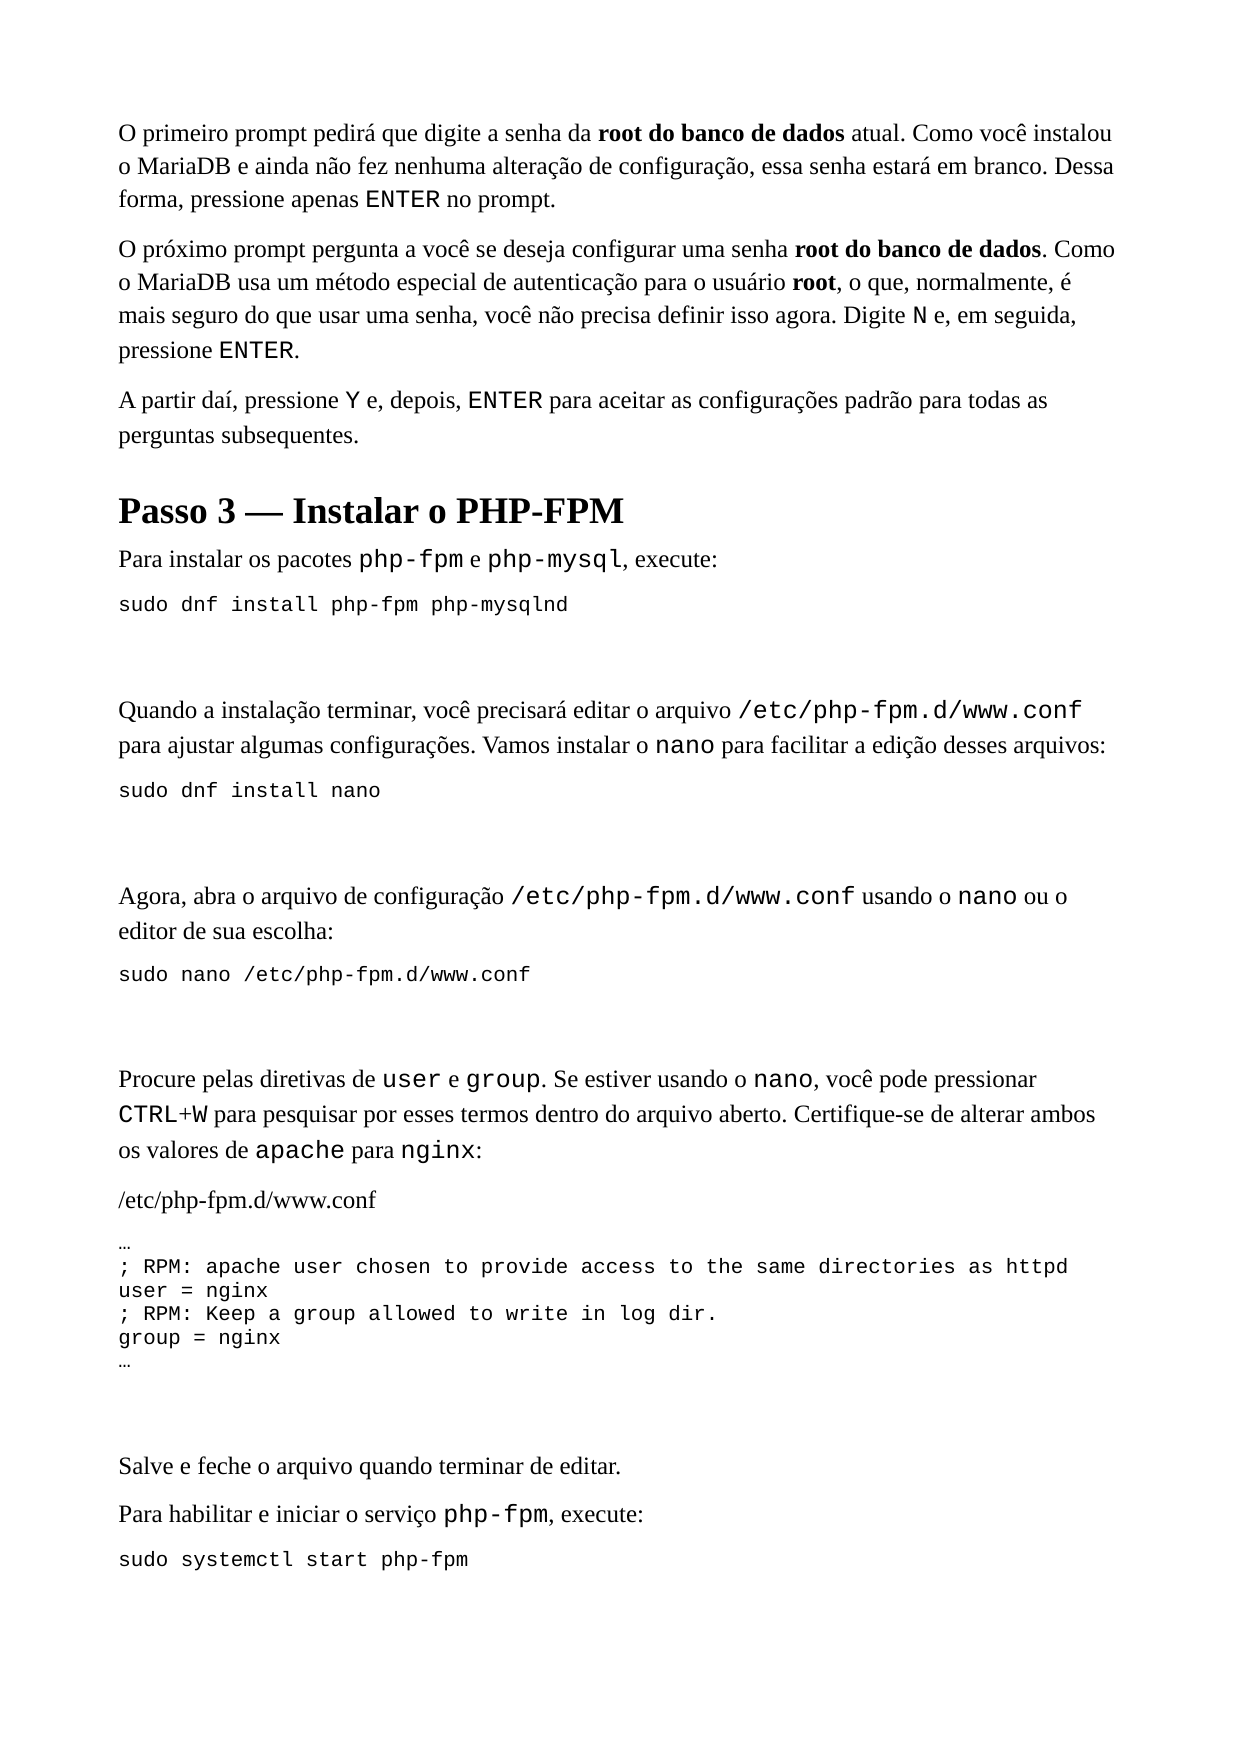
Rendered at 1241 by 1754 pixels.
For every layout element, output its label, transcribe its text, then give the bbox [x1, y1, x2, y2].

text group = nginx [118, 1327, 1122, 1351]
text Agora, abra o arquivo de configuração /etc/php-fpm.d/www.conf usando o nano ou o editor de sua escolha: [118, 881, 1122, 945]
text A partir daí, pressione Y e, depois, ENTER para aceitar as configurações padrão para todas as perguntas subsequentes. [118, 385, 1122, 449]
text ; RPM: Keep a group allowed to write in log dir. [118, 1303, 1122, 1327]
text ; RPM: apache user chosen to provide access to the same directories as httpd [118, 1256, 1122, 1279]
text Quando a instalação terminar, você precisará editar o arquivo /etc/php-fpm.d/www.conf para ajustar algumas configurações. Vamos instalar o nano para facilitar a edição desses arquivos: [118, 695, 1122, 761]
text sudo dnf install nano [118, 780, 1122, 804]
text Salve e feche o arquivo quando terminar de editar. [118, 1451, 1122, 1480]
text sudo dnf install php-fpm php-mysqlnd [118, 594, 1122, 618]
text … [118, 1351, 1122, 1374]
text … [118, 1232, 1122, 1256]
text sudo nano /etc/php-fpm.d/www.conf [118, 964, 1122, 987]
text Para habilitar e iniciar o serviço php-fpm, execute: [118, 1499, 1122, 1530]
text /etc/php-fpm.d/www.conf [118, 1185, 1122, 1213]
text user = nginx [118, 1279, 1122, 1303]
text Para instalar os pacotes php-fpm e php-mysql, execute: [118, 544, 1122, 575]
text O próximo prompt pergunta a você se deseja configurar uma senha root do banco de dados. Como o MariaDB usa um método especial de autenticação para o usuário root, o que, normalmente, é mais seguro do que usar uma senha, você não precisa definir isso agora. Digite N e, em seguida, pressione ENTER. [118, 234, 1122, 366]
text Procure pelas diretivas de user e group. Se estiver usando o nano, você pode pressionar CTRL+W para pesquisar por esses termos dentro do arquivo aberto. Certifique-se de alterar ambos os valores de apache para nginx: [118, 1064, 1122, 1166]
text sudo systemctl start php-fpm [118, 1549, 1122, 1572]
text O primeiro prompt pedirá que digite a senha da root do banco de dados atual. Como você instalou o MariaDB e ainda não fez nenhuma alteração de configuração, essa senha estará em branco. Dessa forma, pressione apenas ENTER no prompt. [118, 118, 1122, 215]
subtitle Passo 3 — Instalar o PHP-FPM [118, 489, 1122, 532]
